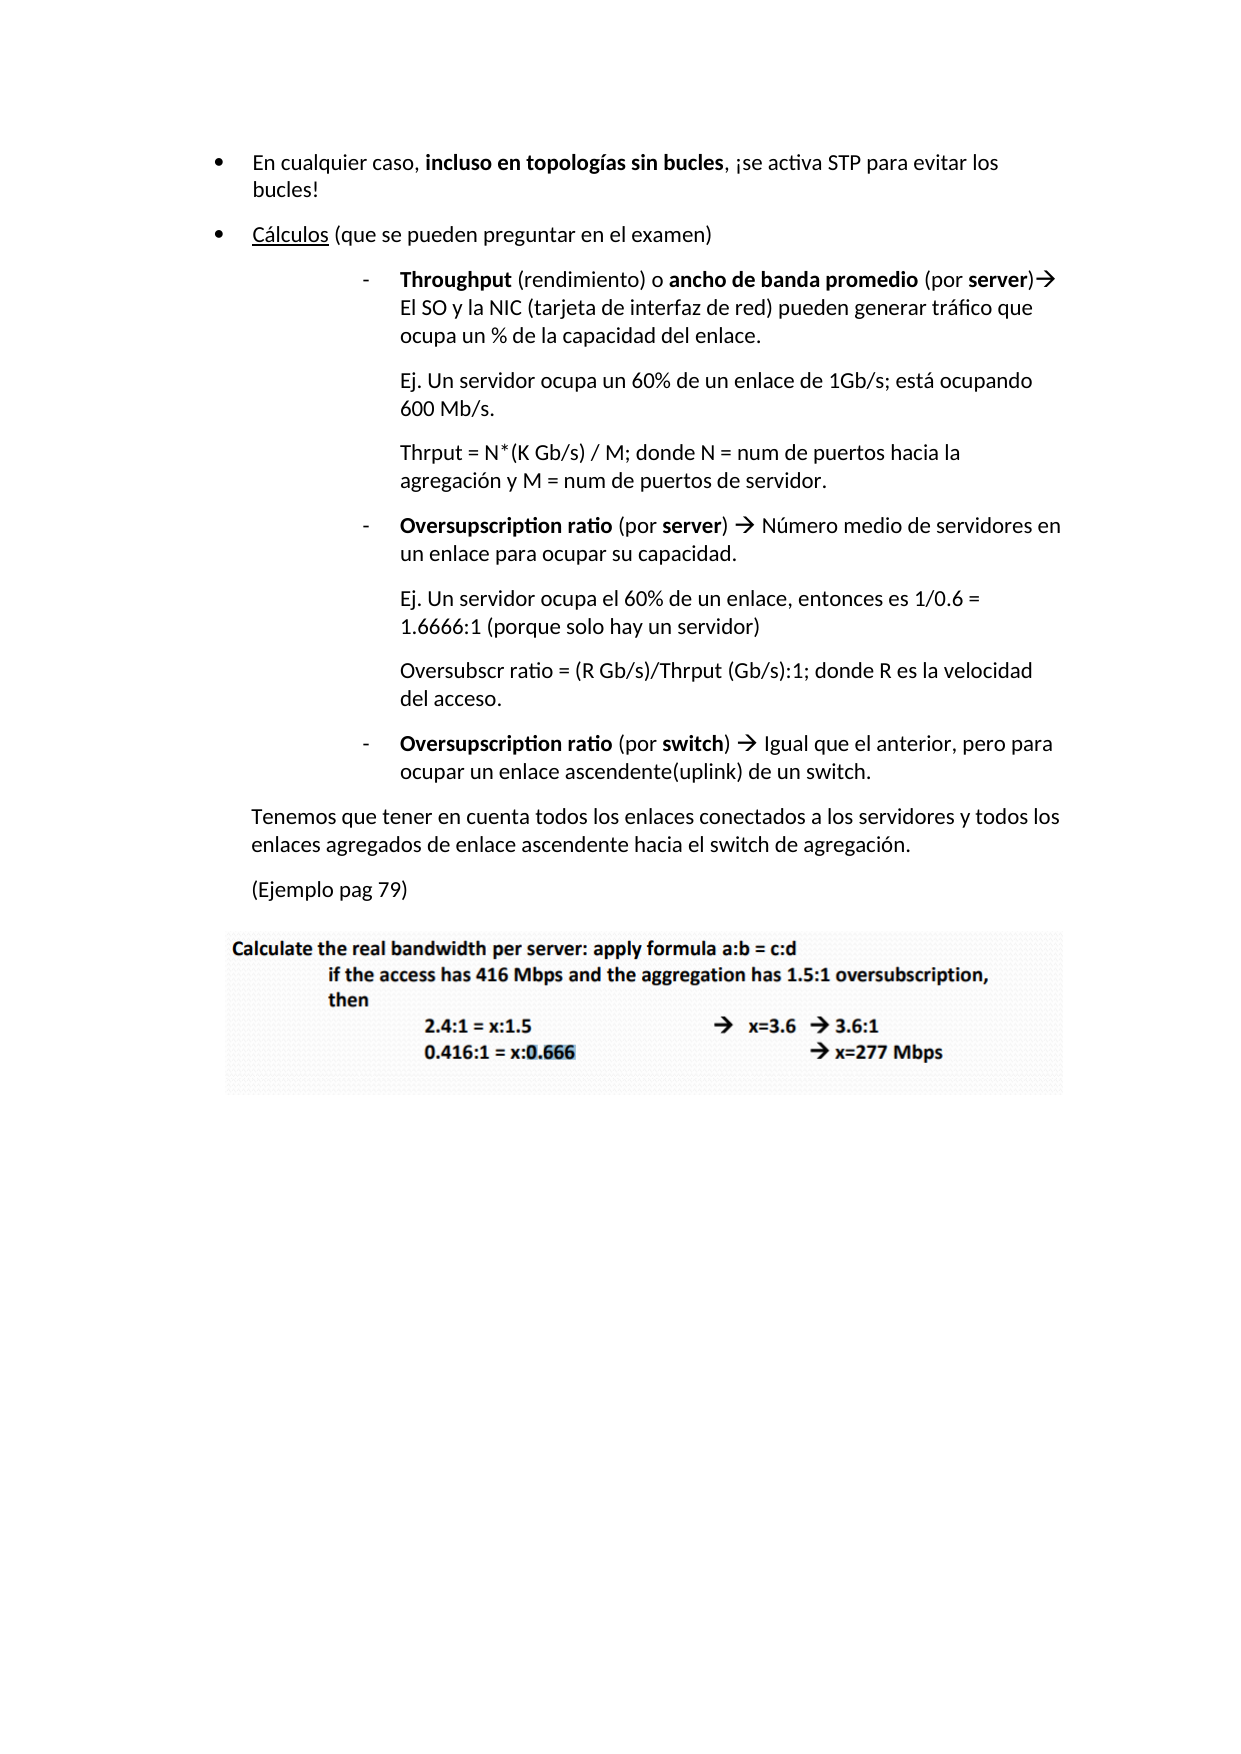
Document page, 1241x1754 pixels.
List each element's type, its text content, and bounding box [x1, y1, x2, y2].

list Oversupscription ratio (por switch)  Igual que el anterior, pero para ocupar un enlace ascendente(uplink) de un switch. [362, 729, 1063, 785]
list Oversupscription ratio (por server)  Número medio de servidores en un enlace para ocupar su capacidad. [362, 511, 1063, 567]
text Tenemos que tener en cuenta todos los enlaces conectados a los servidores y todos los enlaces agregados de enlace ascendente hacia el switch de agregación. [251, 802, 1063, 858]
list Throughput (rendimiento) o ancho de banda promedio (por server) El SO y la NIC (tarjeta de interfaz de red) pueden generar tráfico que ocupa un % de la capacidad del enlace. [362, 265, 1063, 349]
list Ej. Un servidor ocupa un 60% de un enlace de 1Gb/s; está ocupando 600 Mb/s. [400, 366, 1063, 422]
list Cálculos (que se pueden preguntar en el examen) [215, 220, 1063, 248]
list Ej. Un servidor ocupa el 60% de un enlace, entonces es 1/0.6 = 1.6666:1 (porque solo hay un servidor) [400, 584, 1063, 640]
text (Ejemplo pag 79) [177, 875, 1063, 903]
list Oversubscr ratio = (R Gb/s)/Thrput (Gb/s):1; donde R es la velocidad del acceso. [400, 657, 1063, 713]
list En cualquier caso, incluso en topologías sin bucles, ¡se activa STP para evitar los bucles! [215, 148, 1063, 204]
list Thrput = N*(K Gb/s) / M; donde N = num de puertos hacia la agregación y M = num de puertos de servidor. [400, 438, 1063, 494]
